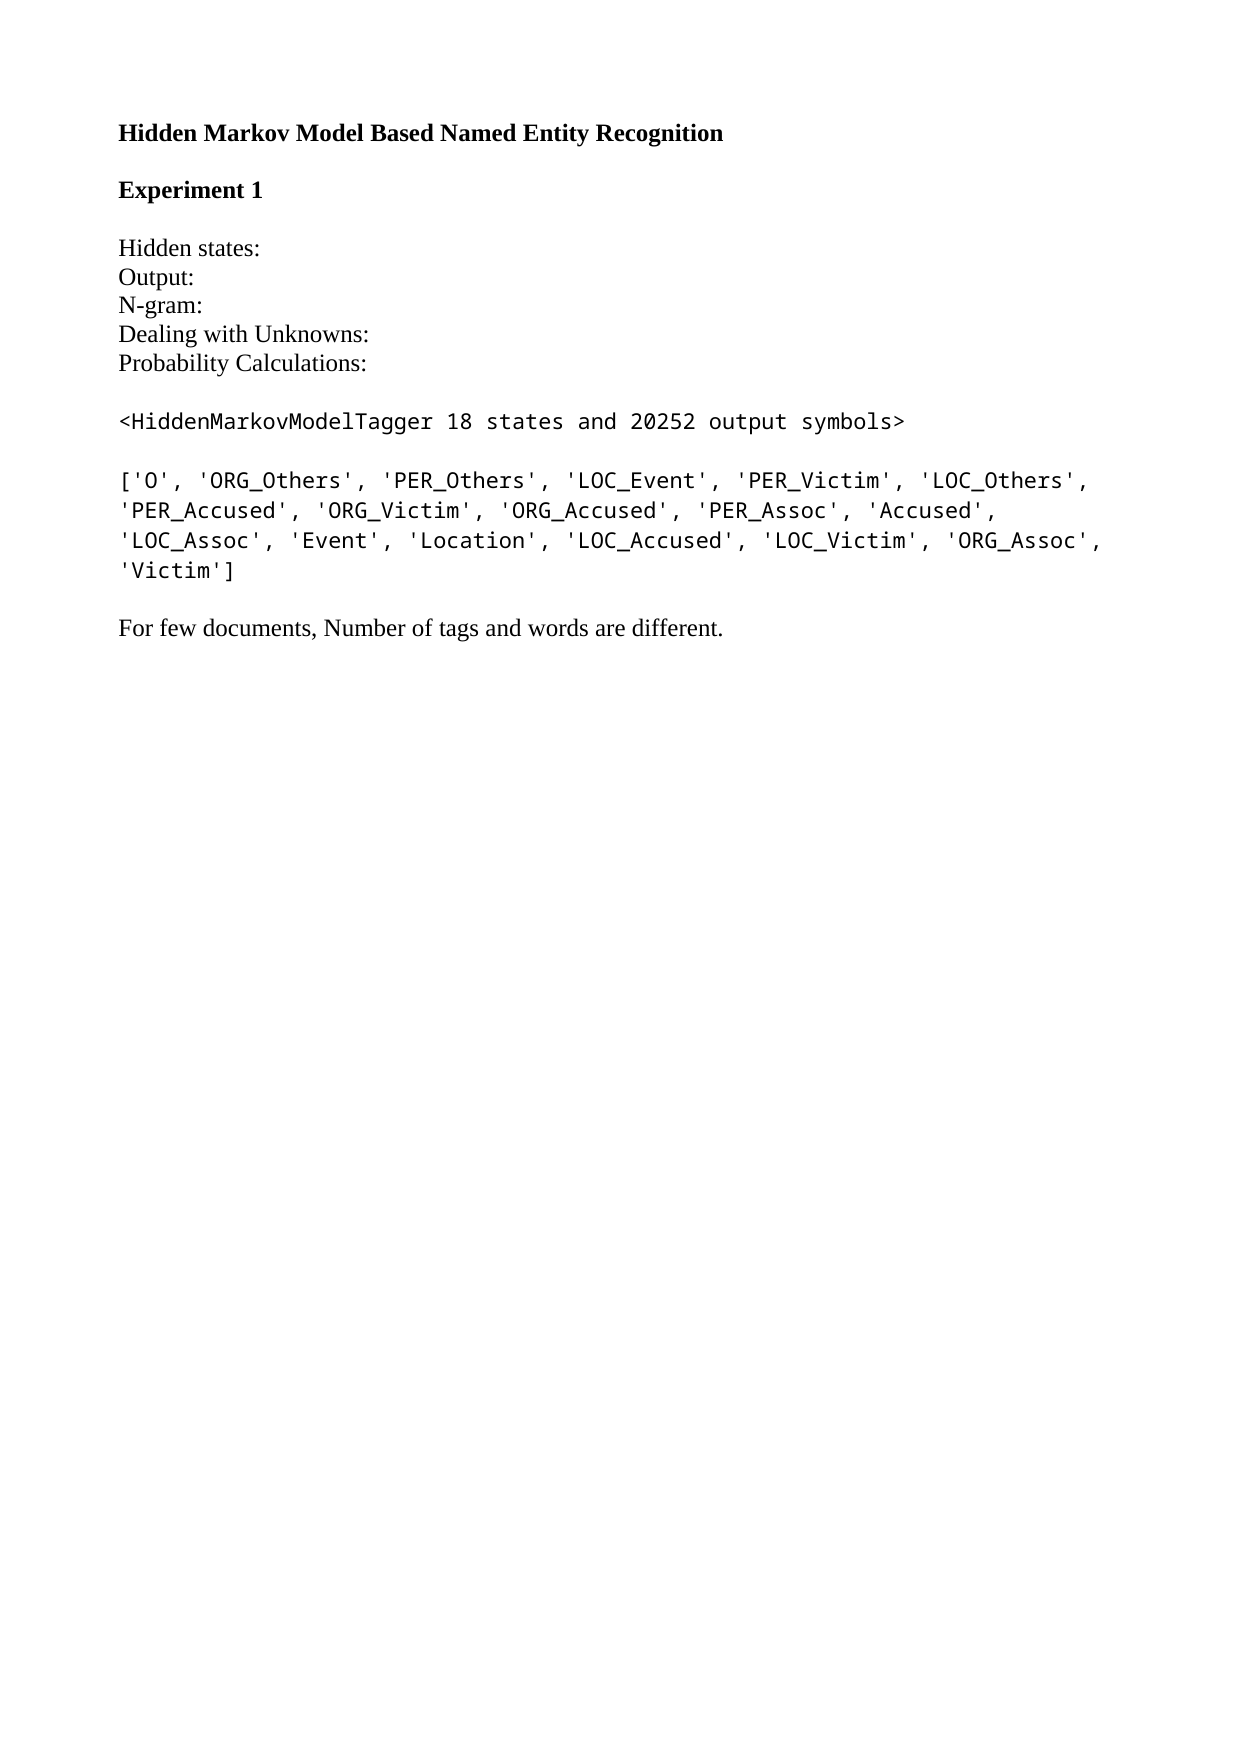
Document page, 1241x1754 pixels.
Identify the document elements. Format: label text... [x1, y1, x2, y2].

text N-gram: [118, 291, 1122, 319]
text <HiddenMarkovModelTagger 18 states and 20252 output symbols> [118, 406, 1122, 435]
text Output: [118, 262, 1122, 291]
text Dealing with Unknowns: [118, 319, 1122, 348]
text For few documents, Number of tags and words are different. [118, 613, 1122, 642]
text Hidden Markov Model Based Named Entity Recognition [118, 118, 1122, 147]
text Experiment 1 [118, 176, 1122, 204]
text ['O', 'ORG_Others', 'PER_Others', 'LOC_Event', 'PER_Victim', 'LOC_Others', 'PER_Accused', 'ORG_Victim', 'ORG_Accused', 'PER_Assoc', 'Accused', 'LOC_Assoc', 'Event', 'Location', 'LOC_Accused', 'LOC_Victim', 'ORG_Assoc', 'Victim'] [118, 465, 1122, 584]
text Hidden states: [118, 233, 1122, 262]
text Probability Calculations: [118, 348, 1122, 377]
